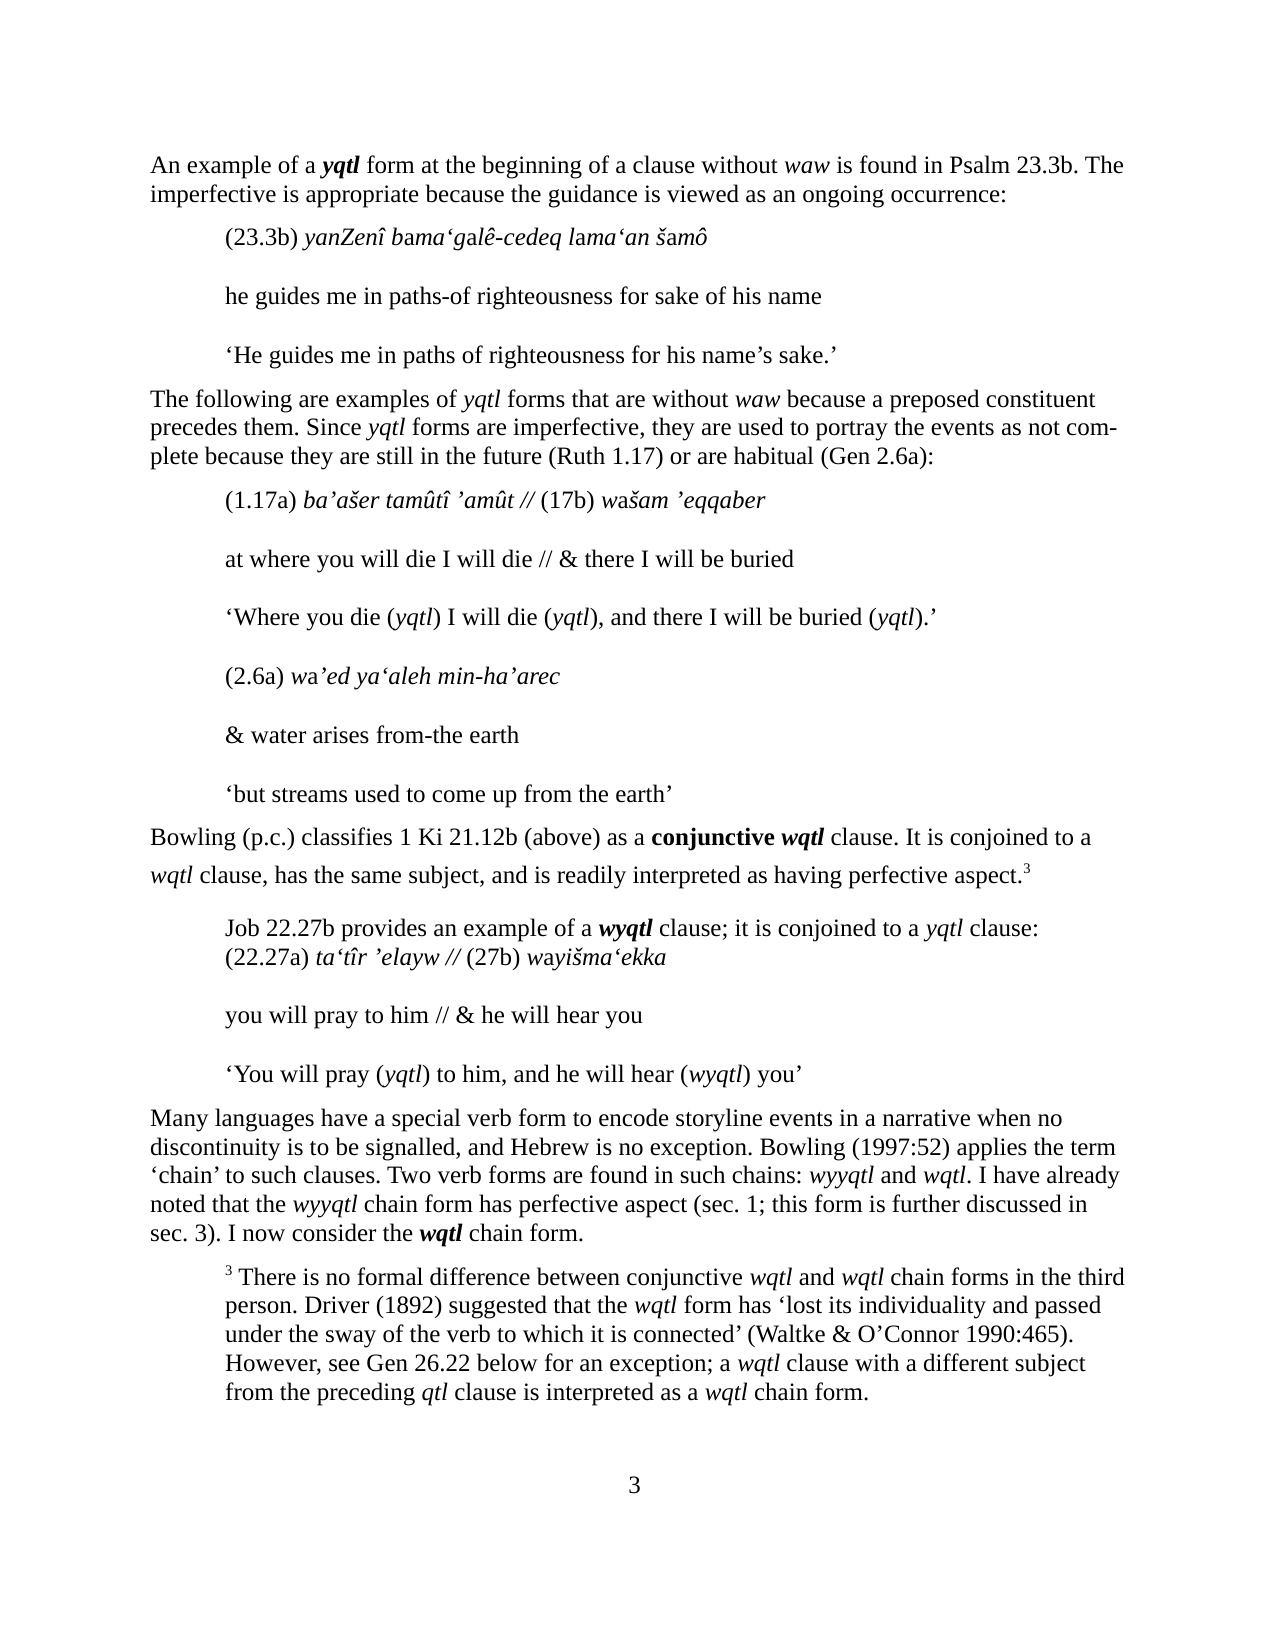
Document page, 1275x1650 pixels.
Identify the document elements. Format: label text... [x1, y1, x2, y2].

text Job 22.27b provides an example of a wyqtl clause; it is conjoined to a yqtl clause: (22.27a) ta‘tîr ’elayw // (27b) wayišma‘ekka [225, 913, 1125, 970]
text (1.17a) ba’ašer tamûtî ’amût // (17b) wašam ’eqqaber [225, 485, 1125, 514]
text (2.6a) wa’ed ya‘aleh min-ha’arec [225, 661, 1125, 690]
text he guides me in paths-of righteousness for sake of his name [225, 281, 1125, 310]
text Many languages have a special verb form to encode storyline events in a narrative when no discontinuity is to be signalled, and Hebrew is no exception. Bowling (1997:52) applies the term ‘chain’ to such clauses. Two verb forms are found in such chains: wyyqtl and wqtl. I have already noted that the wyyqtl chain form has perfective aspect (sec. 1; this form is further discussed in sec. 3). I now consider the wqtl chain form. [150, 1103, 1125, 1247]
text 3 There is no formal difference between conjunctive wqtl and wqtl chain forms in the third person. Driver (1892) suggested that the wqtl form has ‘lost its individuality and passed under the sway of the verb to which it is connected’ (Waltke & O’Connor 1990:465). However, see Gen 26.22 below for an exception; a wqtl clause with a different subject from the preceding qtl clause is interpreted as a wqtl chain form. [225, 1262, 1125, 1405]
text you will pray to him // & he will hear you [225, 1000, 1125, 1029]
text ‘He guides me in paths of righteousness for his name’s sake.’ [225, 340, 1125, 369]
text ‘You will pray (yqtl) to him, and he will hear (wyqtl) you’ [225, 1059, 1125, 1088]
text wqtl clause, has the same subject, and is readily interpreted as having perfective aspect.3 [150, 860, 1125, 889]
text & water arises from-the earth [225, 720, 1125, 749]
text An example of a yqtl form at the beginning of a clause without waw is found in Psalm 23.3b. The imperfective is appropriate because the guidance is viewed as an ongoing occurrence: [150, 150, 1125, 207]
text ‘but streams used to come up from the earth’ [225, 779, 1125, 807]
text ‘Where you die (yqtl) I will die (yqtl), and there I will be buried (yqtl).’ [225, 602, 1125, 631]
text at where you will die I will die // & there I will be buried [225, 544, 1125, 572]
text The following are examples of yqtl forms that are without waw because a preposed constituent precedes them. Since yqtl forms are imperfective, they are used to portray the events as not com- plete because they are still in the future (Ruth 1.17) or are habitual (Gen 2.6a): [150, 384, 1125, 470]
text (23.3b) yanZenî bama‘galê-cedeq lama‘an šamô [225, 222, 1125, 251]
text Bowling (p.c.) classifies 1 Ki 21.12b (above) as a conjunctive wqtl clause. It is conjoined to a [150, 822, 1125, 851]
